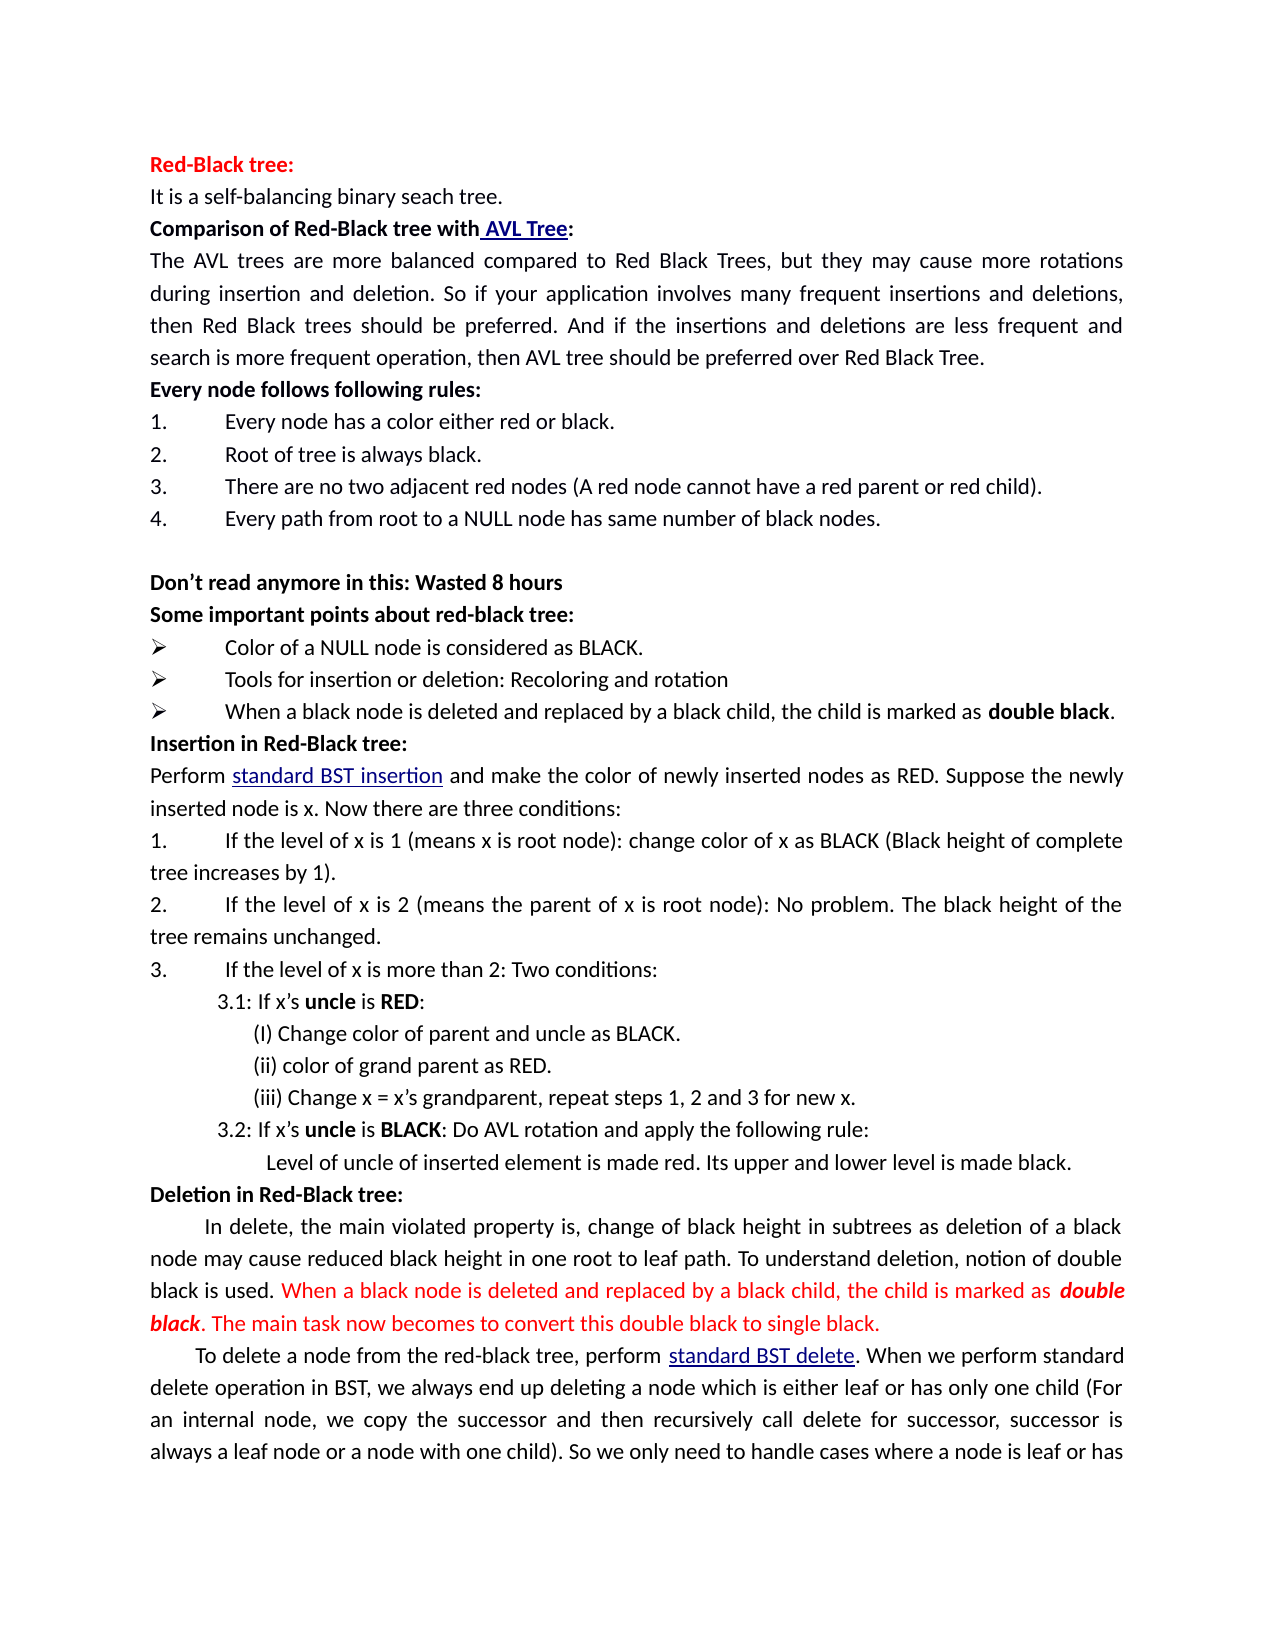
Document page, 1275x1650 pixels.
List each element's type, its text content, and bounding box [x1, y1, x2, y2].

list There are no two adjacent red nodes (A red node cannot have a red parent or red child). [150, 472, 1125, 500]
list Some important points about red-black tree: [150, 601, 1125, 629]
list When a black node is deleted and replaced by a black child, the child is marked as double black. [150, 697, 1125, 725]
list (I) Change color of parent and uncle as BLACK. [150, 1019, 1125, 1047]
list Every path from root to a NULL node has same number of black nodes. [150, 504, 1125, 532]
list Tools for insertion or deletion: Recoloring and rotation [150, 665, 1125, 693]
list If the level of x is more than 2: Two conditions: [150, 955, 1125, 983]
list Red-Black tree: [150, 150, 1125, 178]
list Deletion in Red-Black tree: [150, 1180, 1125, 1208]
list To delete a node from the red-black tree, perform standard BST delete. When we perform standard delete operation in BST, we always end up deleting a node which is either leaf or has only one child (For an internal node, we copy the successor and then recursively call delete for successor, successor is always a leaf node or a node with one child). So we only need to handle cases where a node is leaf or has [150, 1341, 1125, 1466]
list 3.2: If x’s uncle is BLACK: Do AVL rotation and apply the following rule: [150, 1116, 1125, 1144]
list If the level of x is 2 (means the parent of x is root node): No problem. The black height of the tree remains unchanged. [150, 890, 1125, 951]
list Don’t read anymore in this: Wasted 8 hours [150, 568, 1125, 596]
list In delete, the main violated property is, change of black height in subtrees as deletion of a black node may cause reduced black height in one root to leaf path. To understand deletion, notion of double black is used. When a black node is deleted and replaced by a black child, the child is marked as double black. The main task now becomes to convert this double black to single black. [150, 1212, 1125, 1337]
list If the level of x is 1 (means x is root node): change color of x as BLACK (Black height of complete tree increases by 1). [150, 826, 1125, 886]
list Every node follows following rules: [150, 375, 1125, 403]
list (iii) Change x = x’s grandparent, repeat steps 1, 2 and 3 for new x. [150, 1083, 1125, 1111]
list Comparison of Red-Black tree with AVL Tree: [150, 214, 1125, 242]
list Color of a NULL node is considered as BLACK. [150, 633, 1125, 661]
list 3.1: If x’s uncle is RED: [150, 987, 1125, 1015]
list (ii) color of grand parent as RED. [150, 1051, 1125, 1079]
list It is a self-balancing binary seach tree. [150, 182, 1125, 210]
list Every node has a color either red or black. [150, 407, 1125, 436]
list The AVL trees are more balanced compared to Red Black Trees, but they may cause more rotations during insertion and deletion. So if your application involves many frequent insertions and deletions, then Red Black trees should be preferred. And if the insertions and deletions are less frequent and search is more frequent operation, then AVL tree should be preferred over Red Black Tree. [150, 247, 1125, 371]
list Insertion in Red-Black tree: [150, 729, 1125, 757]
list Root of tree is always black. [150, 440, 1125, 468]
list Level of uncle of inserted element is made red. Its upper and lower level is made black. [187, 1148, 1125, 1176]
list Perform standard BST insertion and make the color of newly inserted nodes as RED. Suppose the newly inserted node is x. Now there are three conditions: [150, 762, 1125, 822]
